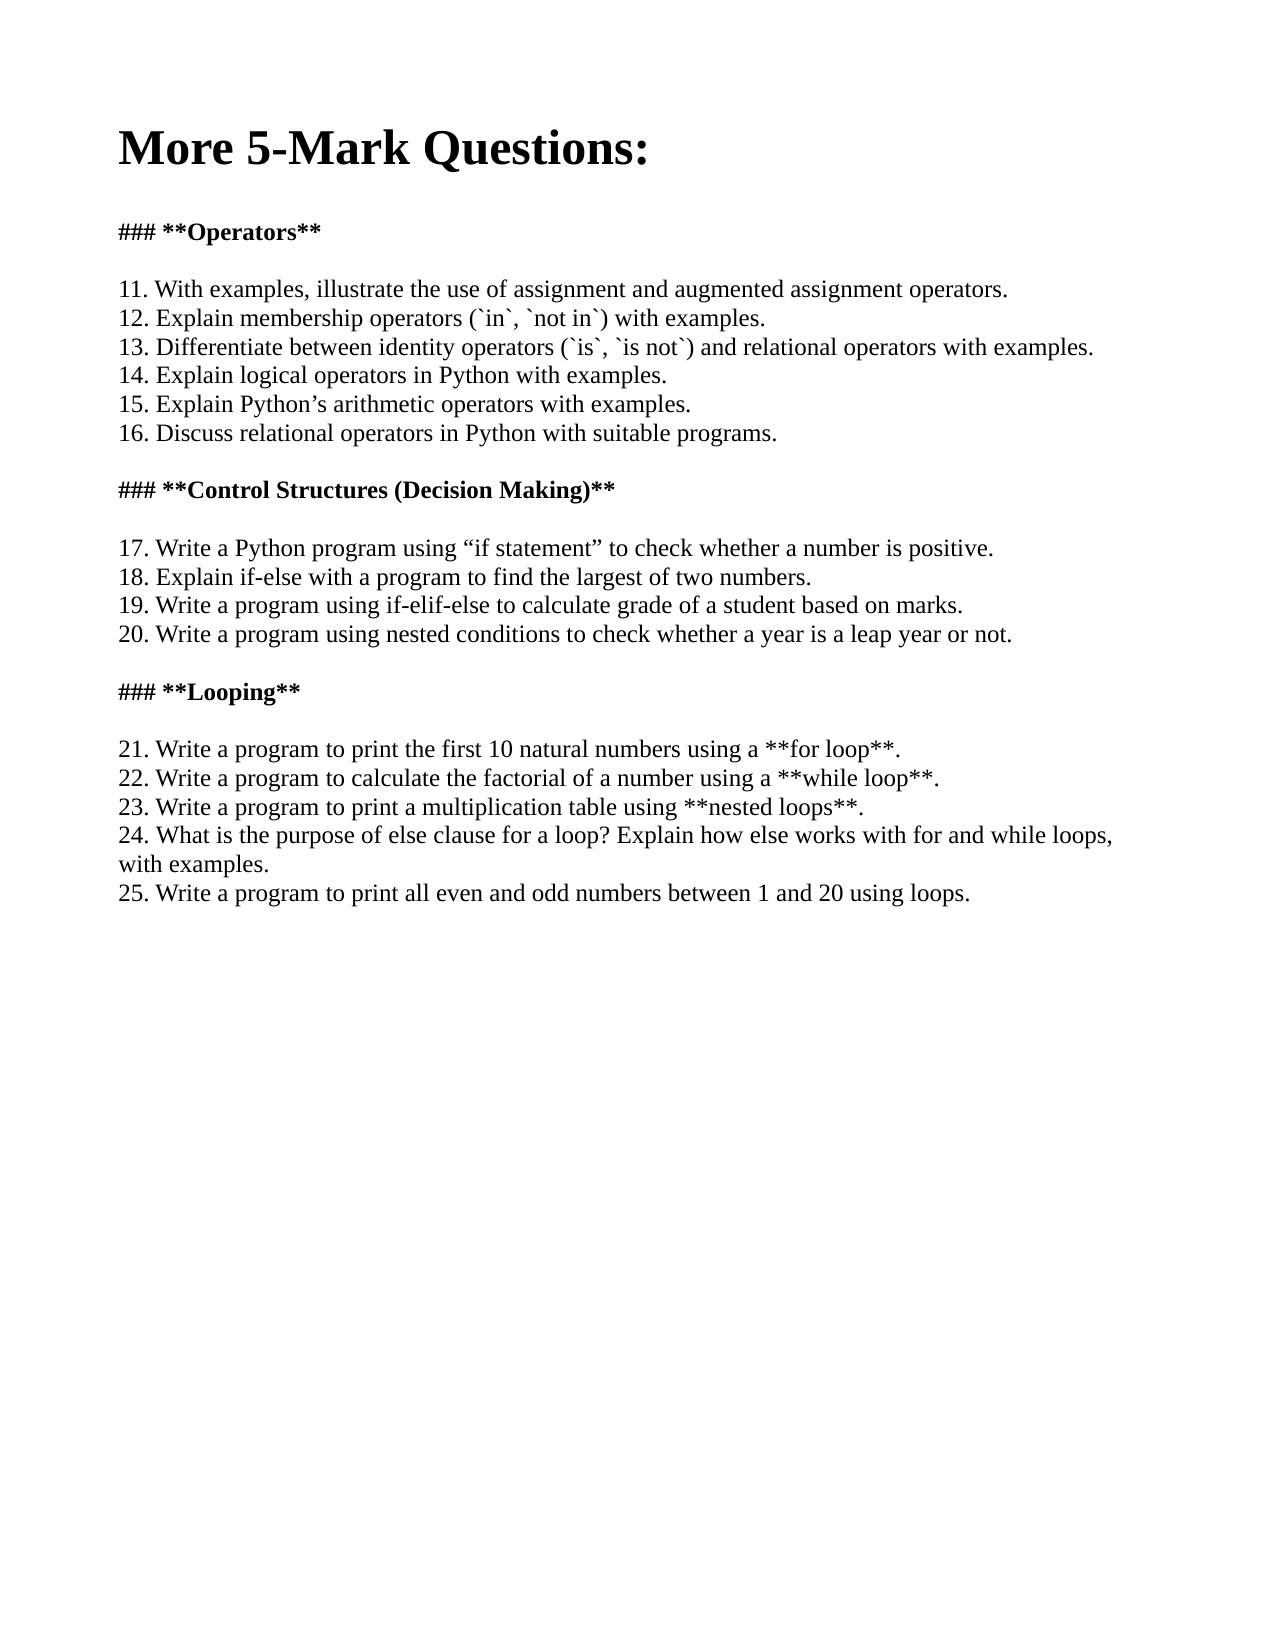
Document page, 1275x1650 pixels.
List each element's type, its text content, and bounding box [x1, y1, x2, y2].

text 25. Write a program to print all even and odd numbers between 1 and 20 using loops. [118, 878, 1157, 907]
text 19. Write a program using if-elif-else to calculate grade of a student based on marks. [118, 591, 1157, 619]
text 12. Explain membership operators (`in`, `not in`) with examples. [118, 303, 1157, 332]
text 20. Write a program using nested conditions to check whether a year is a leap year or not. [118, 619, 1157, 648]
text 21. Write a program to print the first 10 natural numbers using a **for loop**. [118, 734, 1157, 763]
text 23. Write a program to print a multiplication table using **nested loops**. [118, 792, 1157, 821]
text 14. Explain logical operators in Python with examples. [118, 361, 1157, 389]
text 22. Write a program to calculate the factorial of a number using a **while loop**. [118, 763, 1157, 792]
text ### **Looping** [118, 677, 1157, 706]
subtitle More 5-Mark Questions: [118, 118, 1157, 176]
text 17. Write a Python program using “if statement” to check whether a number is positive. [118, 533, 1157, 562]
text 24. What is the purpose of else clause for a loop? Explain how else works with for and while loops, with examples. [118, 821, 1157, 878]
text 18. Explain if-else with a program to find the largest of two numbers. [118, 562, 1157, 591]
text 15. Explain Python’s arithmetic operators with examples. [118, 389, 1157, 418]
text 13. Differentiate between identity operators (`is`, `is not`) and relational operators with examples. [118, 332, 1157, 361]
text ### **Control Structures (Decision Making)** [118, 476, 1157, 504]
text 16. Discuss relational operators in Python with suitable programs. [118, 418, 1157, 447]
text ### **Operators** [118, 217, 1157, 246]
text 11. With examples, illustrate the use of assignment and augmented assignment operators. [118, 274, 1157, 303]
